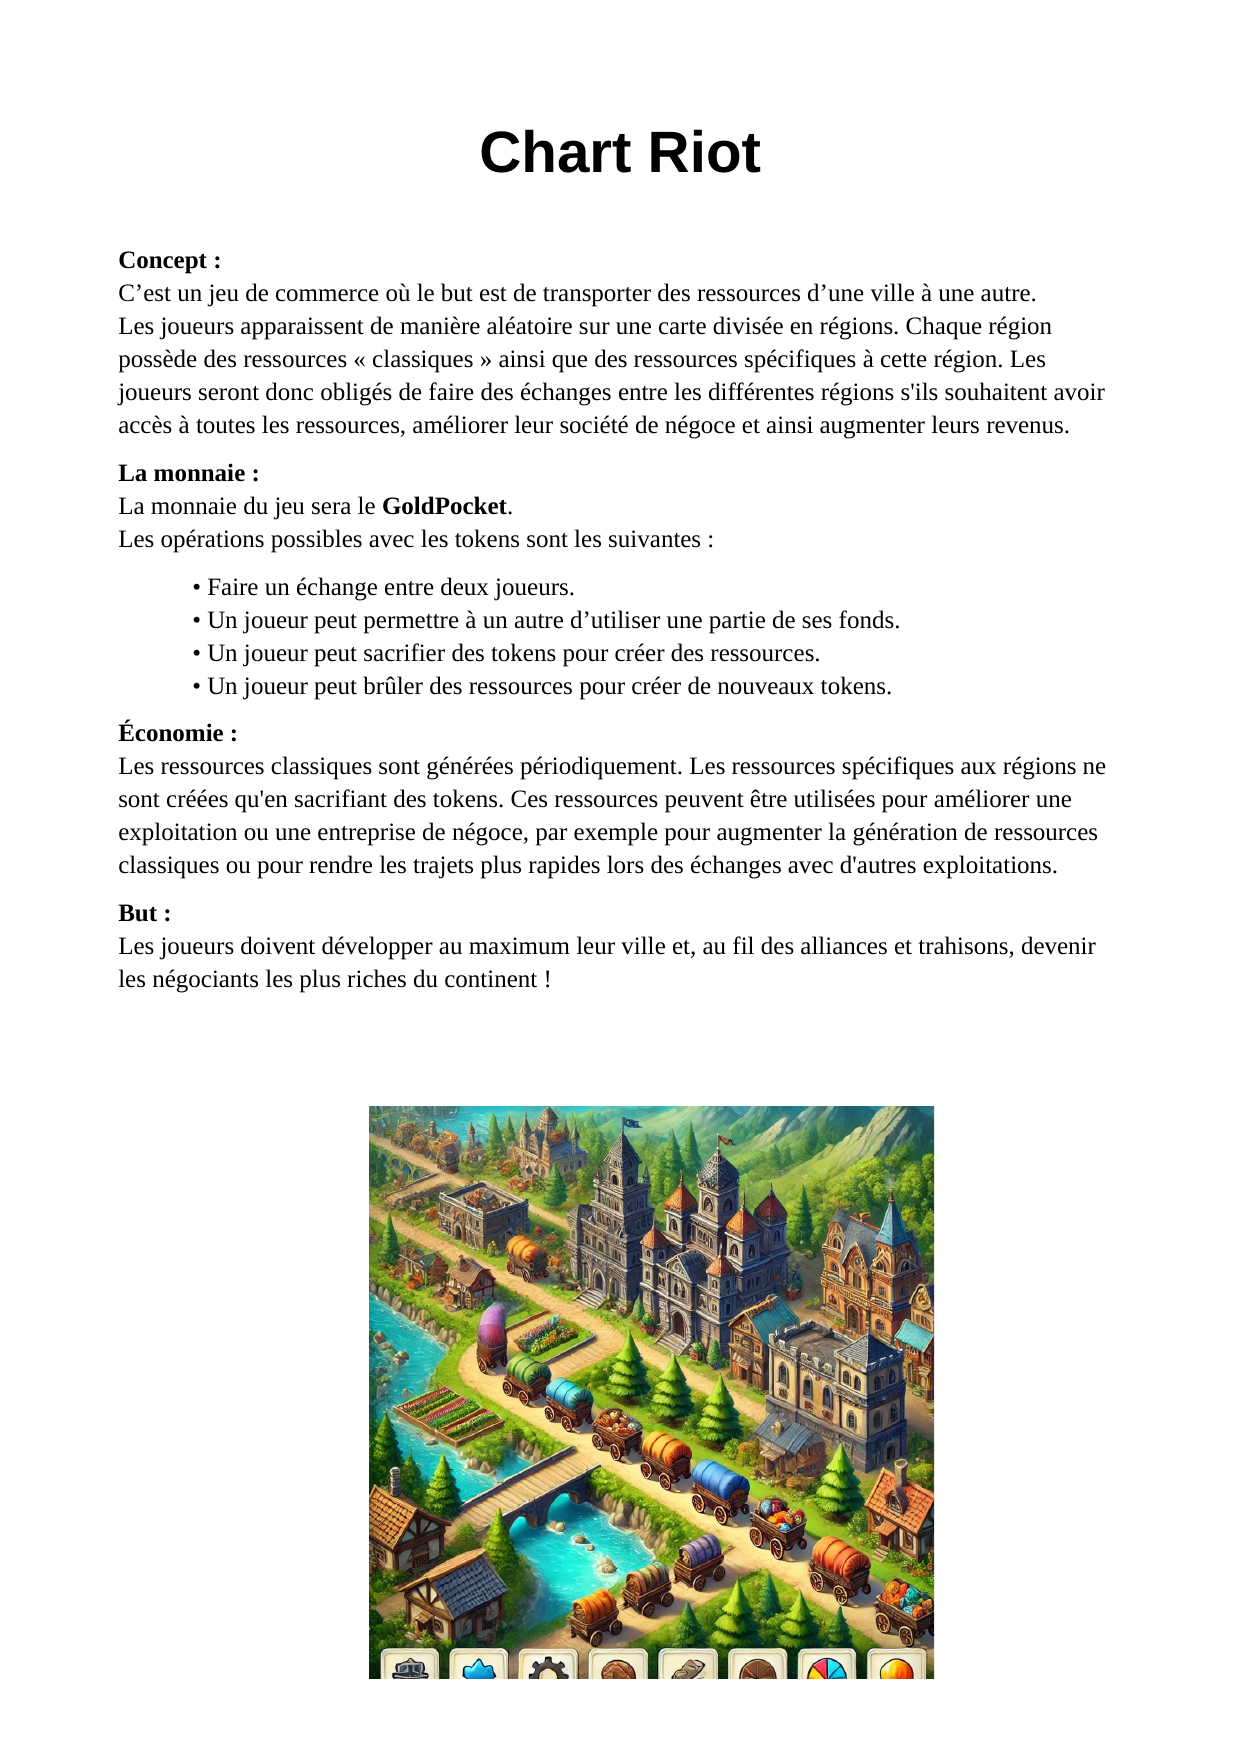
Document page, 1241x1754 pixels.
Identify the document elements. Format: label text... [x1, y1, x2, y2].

text Économie : Les ressources classiques sont générées périodiquement. Les ressources spécifiques aux régions ne sont créées qu'en sacrifiant des tokens. Ces ressources peuvent être utilisées pour améliorer une exploitation ou une entreprise de négoce, par exemple pour augmenter la génération de ressources classiques ou pour rendre les trajets plus rapides lors des échanges avec d'autres exploitations. [118, 718, 1122, 879]
title Chart Riot [118, 118, 1122, 185]
picture [369, 1106, 935, 1679]
text But : Les joueurs doivent développer au maximum leur ville et, au fil des alliances et trahisons, devenir les négociants les plus riches du continent ! [118, 898, 1122, 993]
text Concept : C’est un jeu de commerce où le but est de transporter des ressources d’une ville à une autre. Les joueurs apparaissent de manière aléatoire sur une carte divisée en régions. Chaque région possède des ressources « classiques » ainsi que des ressources spécifiques à cette région. Les joueurs seront donc obligés de faire des échanges entre les différentes régions s'ils souhaitent avoir accès à toutes les ressources, améliorer leur société de négoce et ainsi augmenter leurs revenus. [118, 245, 1122, 439]
text • Faire un échange entre deux joueurs. • Un joueur peut permettre à un autre d’utiliser une partie de ses fonds. • Un joueur peut sacrifier des tokens pour créer des ressources. • Un joueur peut brûler des ressources pour créer de nouveaux tokens. [118, 572, 1122, 699]
text La monnaie : La monnaie du jeu sera le GoldPocket. Les opérations possibles avec les tokens sont les suivantes : [118, 458, 1122, 553]
